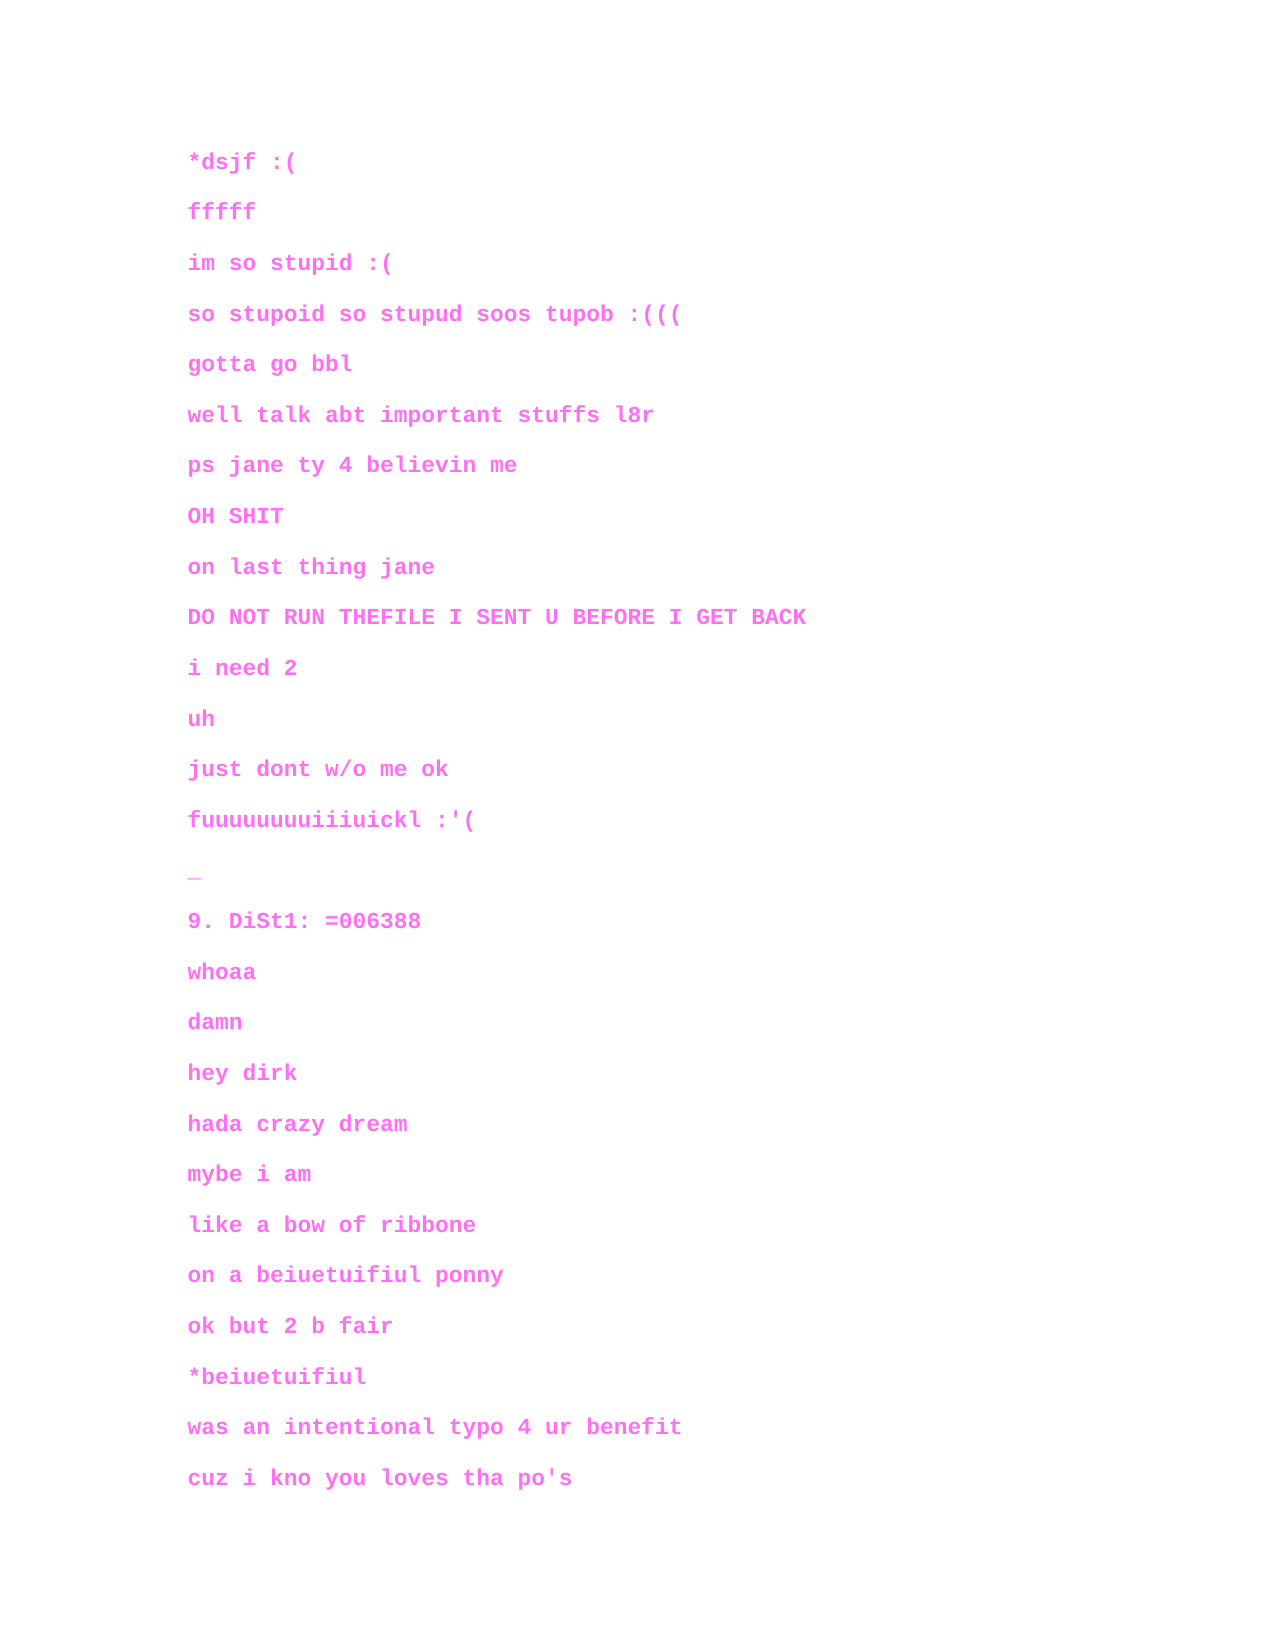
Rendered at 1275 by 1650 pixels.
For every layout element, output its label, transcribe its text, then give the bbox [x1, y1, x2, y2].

text on a beiuetuifiul ponny [187, 1264, 1087, 1290]
text fuuuuuuuuiiiuickl :'( [187, 808, 1087, 834]
text fffff [187, 201, 1087, 227]
text well talk abt important stuffs l8r [187, 403, 1087, 429]
text just dont w/o me ok [187, 757, 1087, 783]
text so stupoid so stupud soos tupob :((( [187, 302, 1087, 328]
text DO NOT RUN THEFILE I SENT U BEFORE I GET BACK [187, 606, 1087, 632]
text like a bow of ribbone [187, 1213, 1087, 1239]
text ps jane ty 4 believin me [187, 454, 1087, 480]
text cuz i kno you loves tha po's [187, 1466, 1087, 1492]
text i need 2 [187, 656, 1087, 682]
text *beiuetuifiul [187, 1365, 1087, 1391]
text OH SHIT [187, 504, 1087, 530]
text hada crazy dream [187, 1112, 1087, 1138]
text im so stupid :( [187, 251, 1087, 277]
text uh [187, 707, 1087, 733]
text was an intentional typo 4 ur benefit [187, 1416, 1087, 1442]
text 9. DiSt1: =006388 [187, 909, 1087, 935]
text gotta go bbl [187, 352, 1087, 378]
text mybe i am [187, 1162, 1087, 1188]
text whoaa [187, 960, 1087, 986]
text hey dirk [187, 1061, 1087, 1087]
text on last thing jane [187, 555, 1087, 581]
text damn [187, 1011, 1087, 1037]
text _ [187, 859, 1087, 885]
text *dsjf :( [187, 150, 1087, 176]
text ok but 2 b fair [187, 1314, 1087, 1340]
